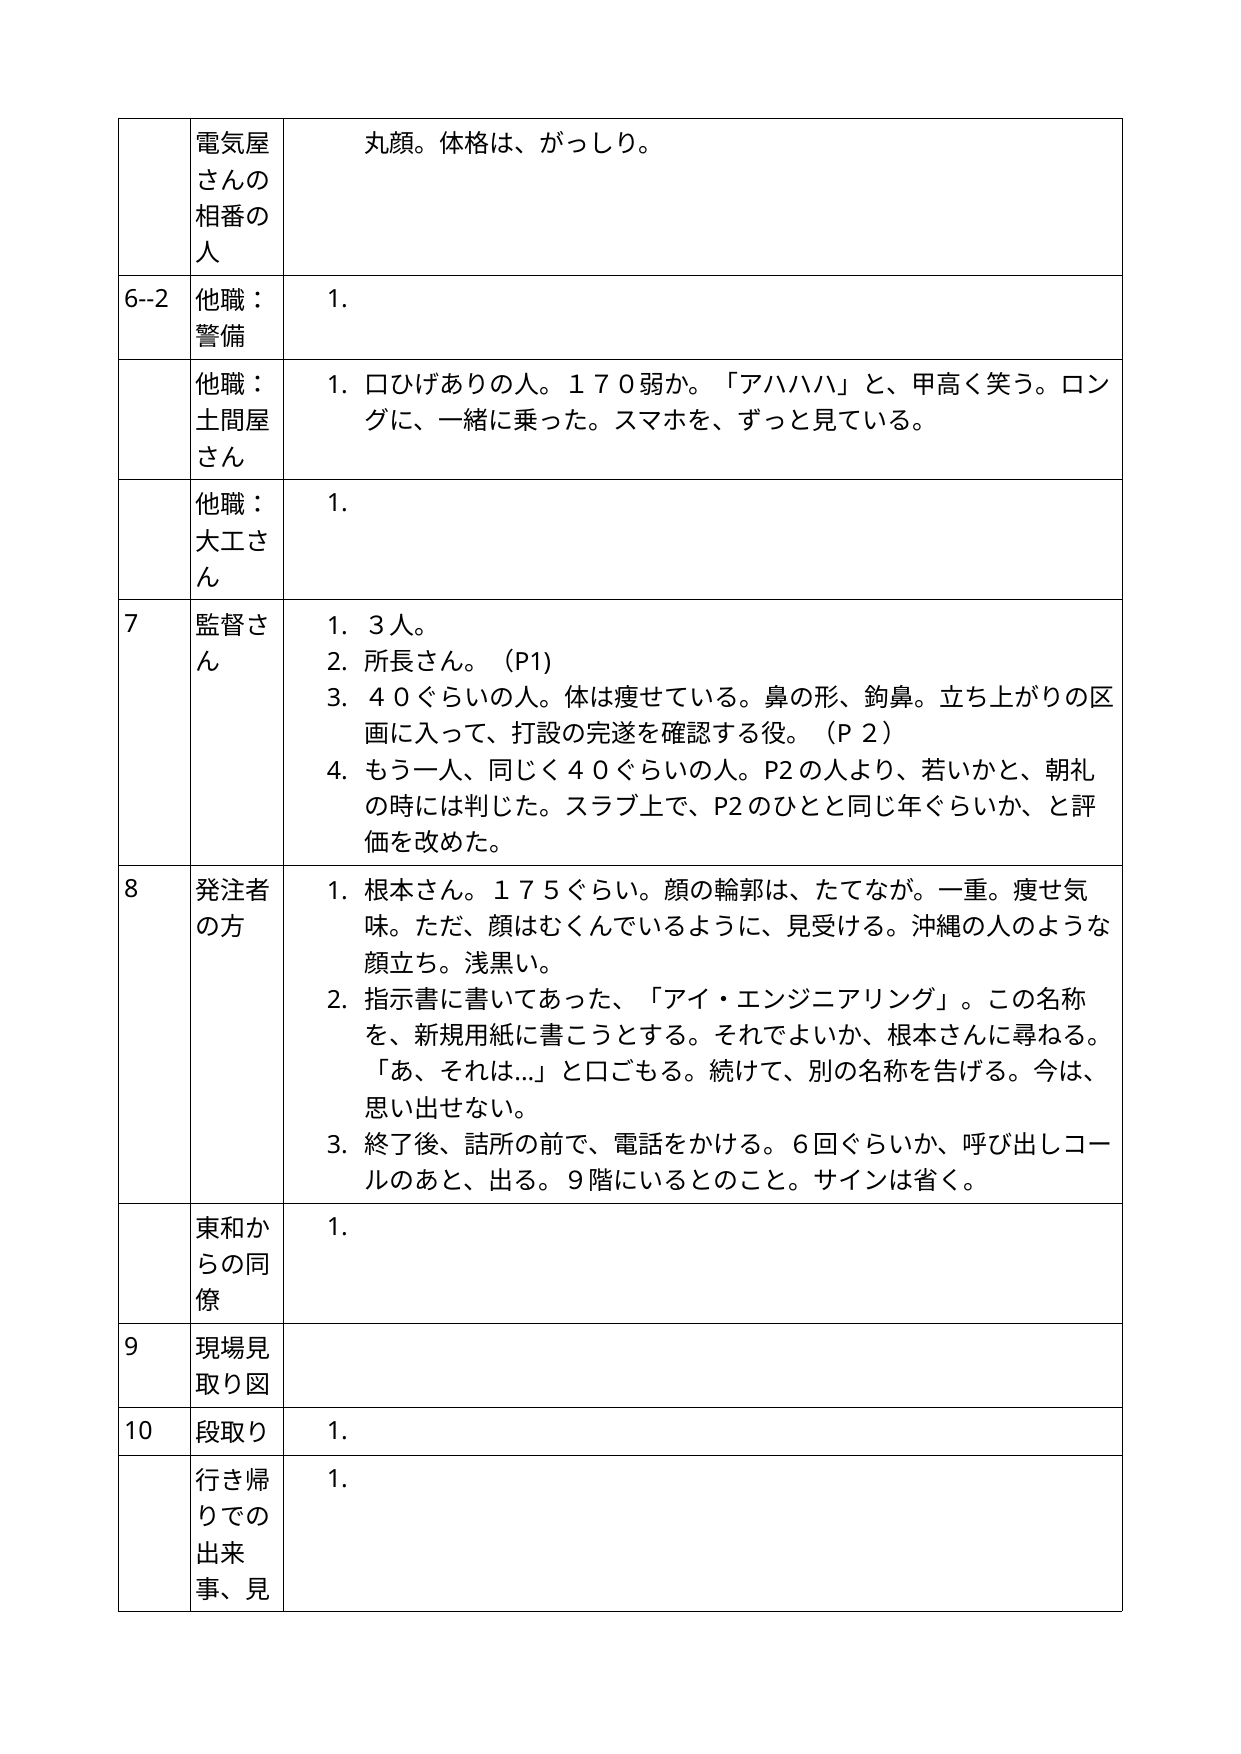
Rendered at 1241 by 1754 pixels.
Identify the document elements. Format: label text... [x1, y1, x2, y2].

table_cell 9 [119, 1324, 190, 1407]
table_cell ３人。 所長さん。（P1) ４０ぐらいの人。体は痩せている。鼻の形、鉤鼻。立ち上がりの区画に入って、打設の完遂を確認する役。（P２） もう一人、同じく４０ぐらいの人。P2の人より、若いかと、朝礼の時には判じた。スラブ上で、P2のひとと同じ年ぐらいか、と評価を改めた。 [284, 600, 1122, 865]
table_cell 段取り [191, 1408, 283, 1455]
table_cell [284, 1324, 1122, 1407]
table_cell [119, 480, 190, 599]
table_cell 8 [119, 866, 190, 1202]
table_cell [119, 1456, 190, 1611]
table_cell 6--2 [119, 276, 190, 359]
table_cell [284, 276, 1122, 359]
table_cell [284, 480, 1122, 599]
table_cell 他職：警備 [191, 276, 283, 359]
table_cell 発注者の方 [191, 866, 283, 1202]
table_cell 現場見取り図 [191, 1324, 283, 1407]
table_cell 東和からの同僚 [191, 1204, 283, 1323]
table_cell 他職：土間屋さん [191, 360, 283, 479]
table_cell [119, 360, 190, 479]
table_cell [284, 1408, 1122, 1455]
table_cell 口ひげありの人。１７０弱か。「アハハハ」と、甲高く笑う。ロングに、一緒に乗った。スマホを、ずっと見ている。 [284, 360, 1122, 479]
table_cell 他職：大工さん [191, 480, 283, 599]
table_cell [119, 1204, 190, 1323]
table_cell 10 [119, 1408, 190, 1455]
table_cell [119, 119, 190, 275]
table_cell 7 [119, 600, 190, 865]
table_cell [284, 1456, 1122, 1611]
table_cell 丸顔。体格は、がっしり。 [284, 119, 1122, 275]
table_cell 根本さん。１７５ぐらい。顔の輪郭は、たてなが。一重。痩せ気味。ただ、顔はむくんでいるように、見受ける。沖縄の人のような顔立ち。浅黒い。 指示書に書いてあった、「アイ・エンジニアリング」。この名称を、新規用紙に書こうとする。それでよいか、根本さんに尋ねる。「あ、それは...」と口ごもる。続けて、別の名称を告げる。今は、思い出せない。 終了後、詰所の前で、電話をかける。６回ぐらいか、呼び出しコールのあと、出る。９階にいるとのこと。サインは省く。 [284, 866, 1122, 1202]
table_cell [284, 1204, 1122, 1323]
table_cell 監督さん [191, 600, 283, 865]
table_cell 電気屋さんの相番の人 [191, 119, 283, 275]
table_cell 行き帰りでの出来事、見 [191, 1456, 283, 1611]
